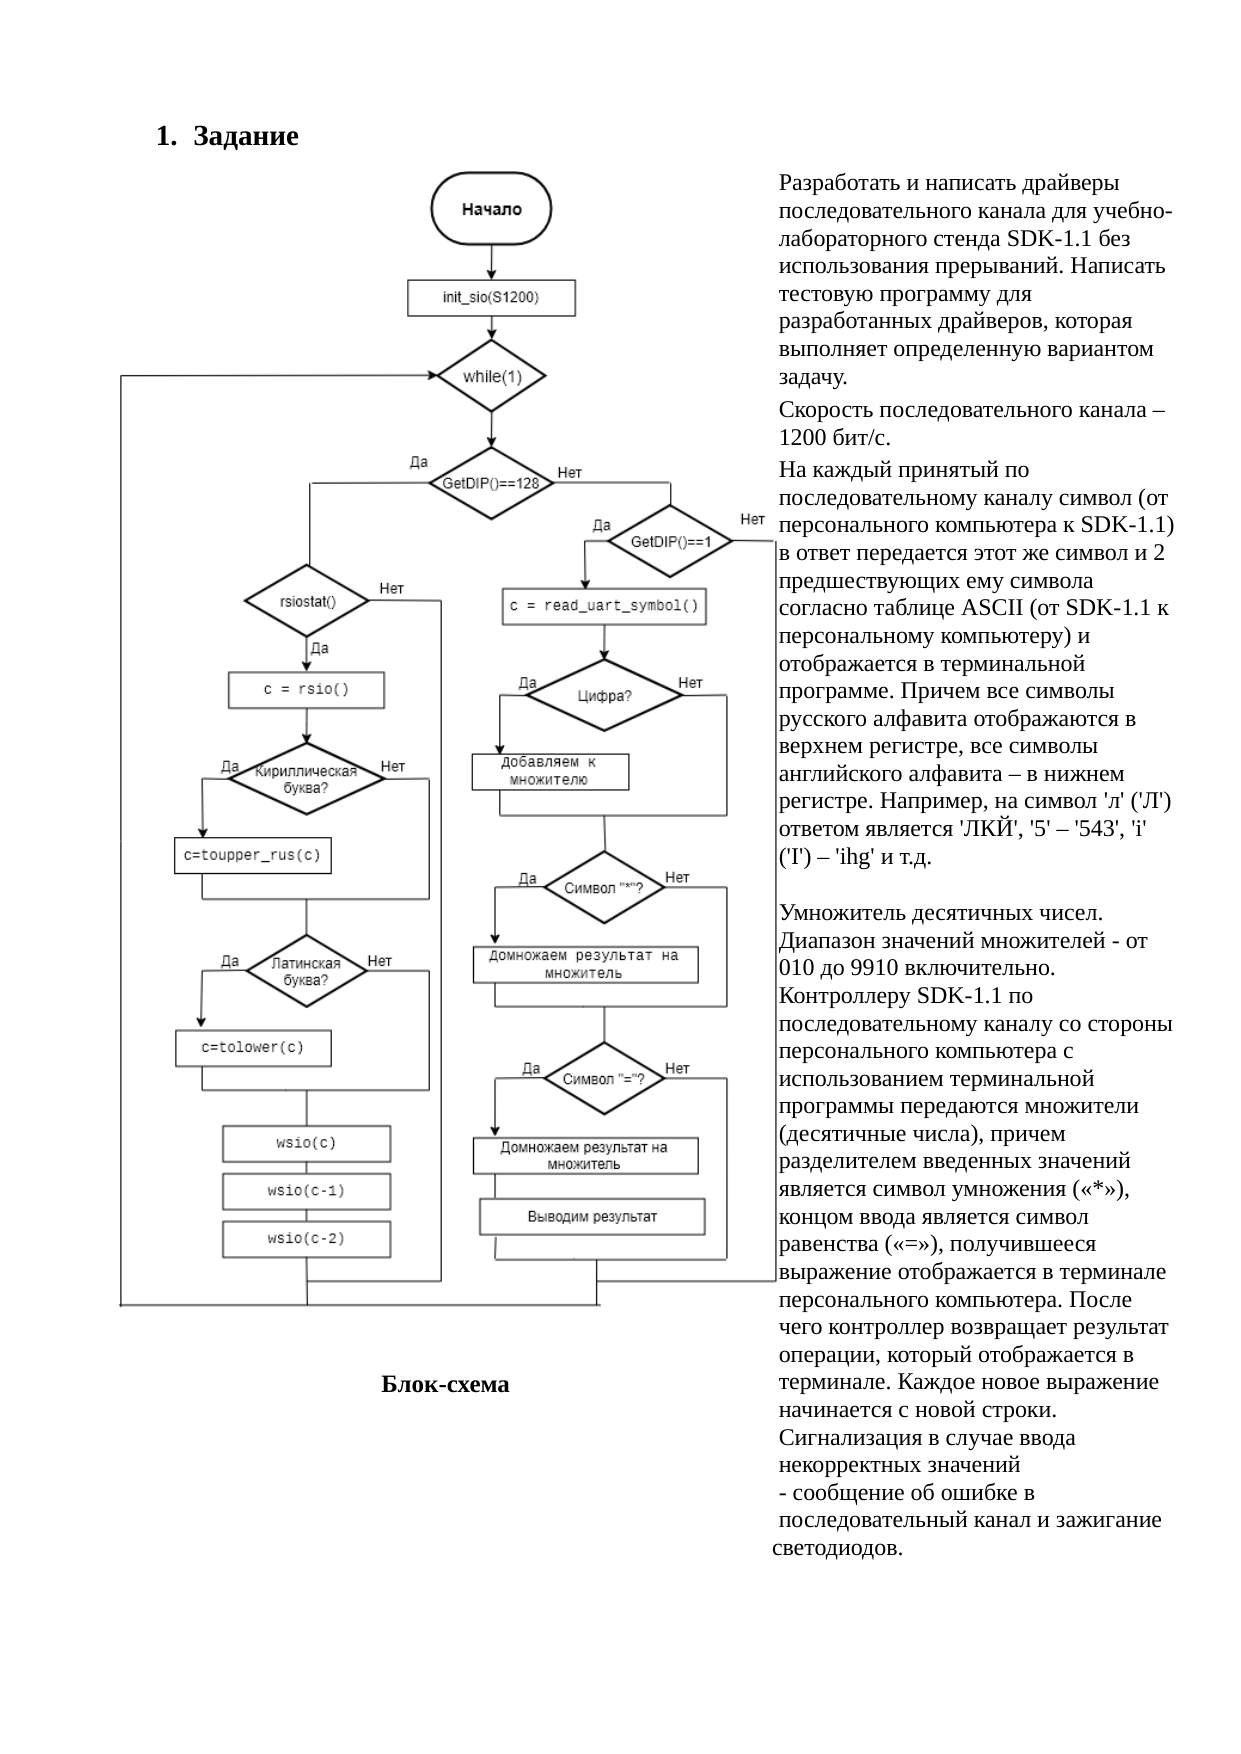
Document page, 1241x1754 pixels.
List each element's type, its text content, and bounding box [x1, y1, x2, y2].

list Скорость последовательного канала – 1200 бит/с. [779, 395, 1181, 450]
picture [112, 171, 779, 1310]
list Блок-схема [113, 1310, 778, 1398]
list На каждый принятый по последовательному каналу символ (от персонального компьютера к SDK-1.1) в ответ передается этот же символ и 2 предшествующих ему символа согласно таблице ASCII (от SDK-1.1 к персональному компьютеру) и отображается в терминальной программе. Причем все символы русского алфавита отображаются в верхнем регистре, все символы английского алфавита – в нижнем регистре. Например, на символ 'л' ('Л') ответом является 'ЛКЙ', '5' – '543', 'i' ('I') – 'ihg' и т.д. [779, 455, 1181, 869]
text равенства («=»), получившееся выражение отображается в терминале персонального компьютера. После чего контроллер возвращает результат операции, который отображается в терминале. Каждое новое выражение начинается с новой строки. Сигнализация в случае ввода некорректных значений [118, 1229, 1181, 1478]
list Задание [156, 118, 1181, 152]
list Разработать и написать драйверы последовательного канала для учебно-лабораторного стенда SDK-1.1 без использования прерываний. Написать тестовую программу для разработанных драйверов, которая выполняет определенную вариантом задачу. [113, 159, 1181, 389]
text Умножитель десятичных чисел. Диапазон значений множителей - от 010 до 9910 включительно. Контроллеру SDK-1.1 по последовательному каналу со стороны персонального компьютера с использованием терминальной программы передаются множители (десятичные числа), причем разделителем введенных значений является символ умножения («*»), концом ввода является символ [779, 898, 1181, 1229]
text - сообщение об ошибке в последовательный канал и зажигание светодиодов. [118, 1478, 1181, 1561]
